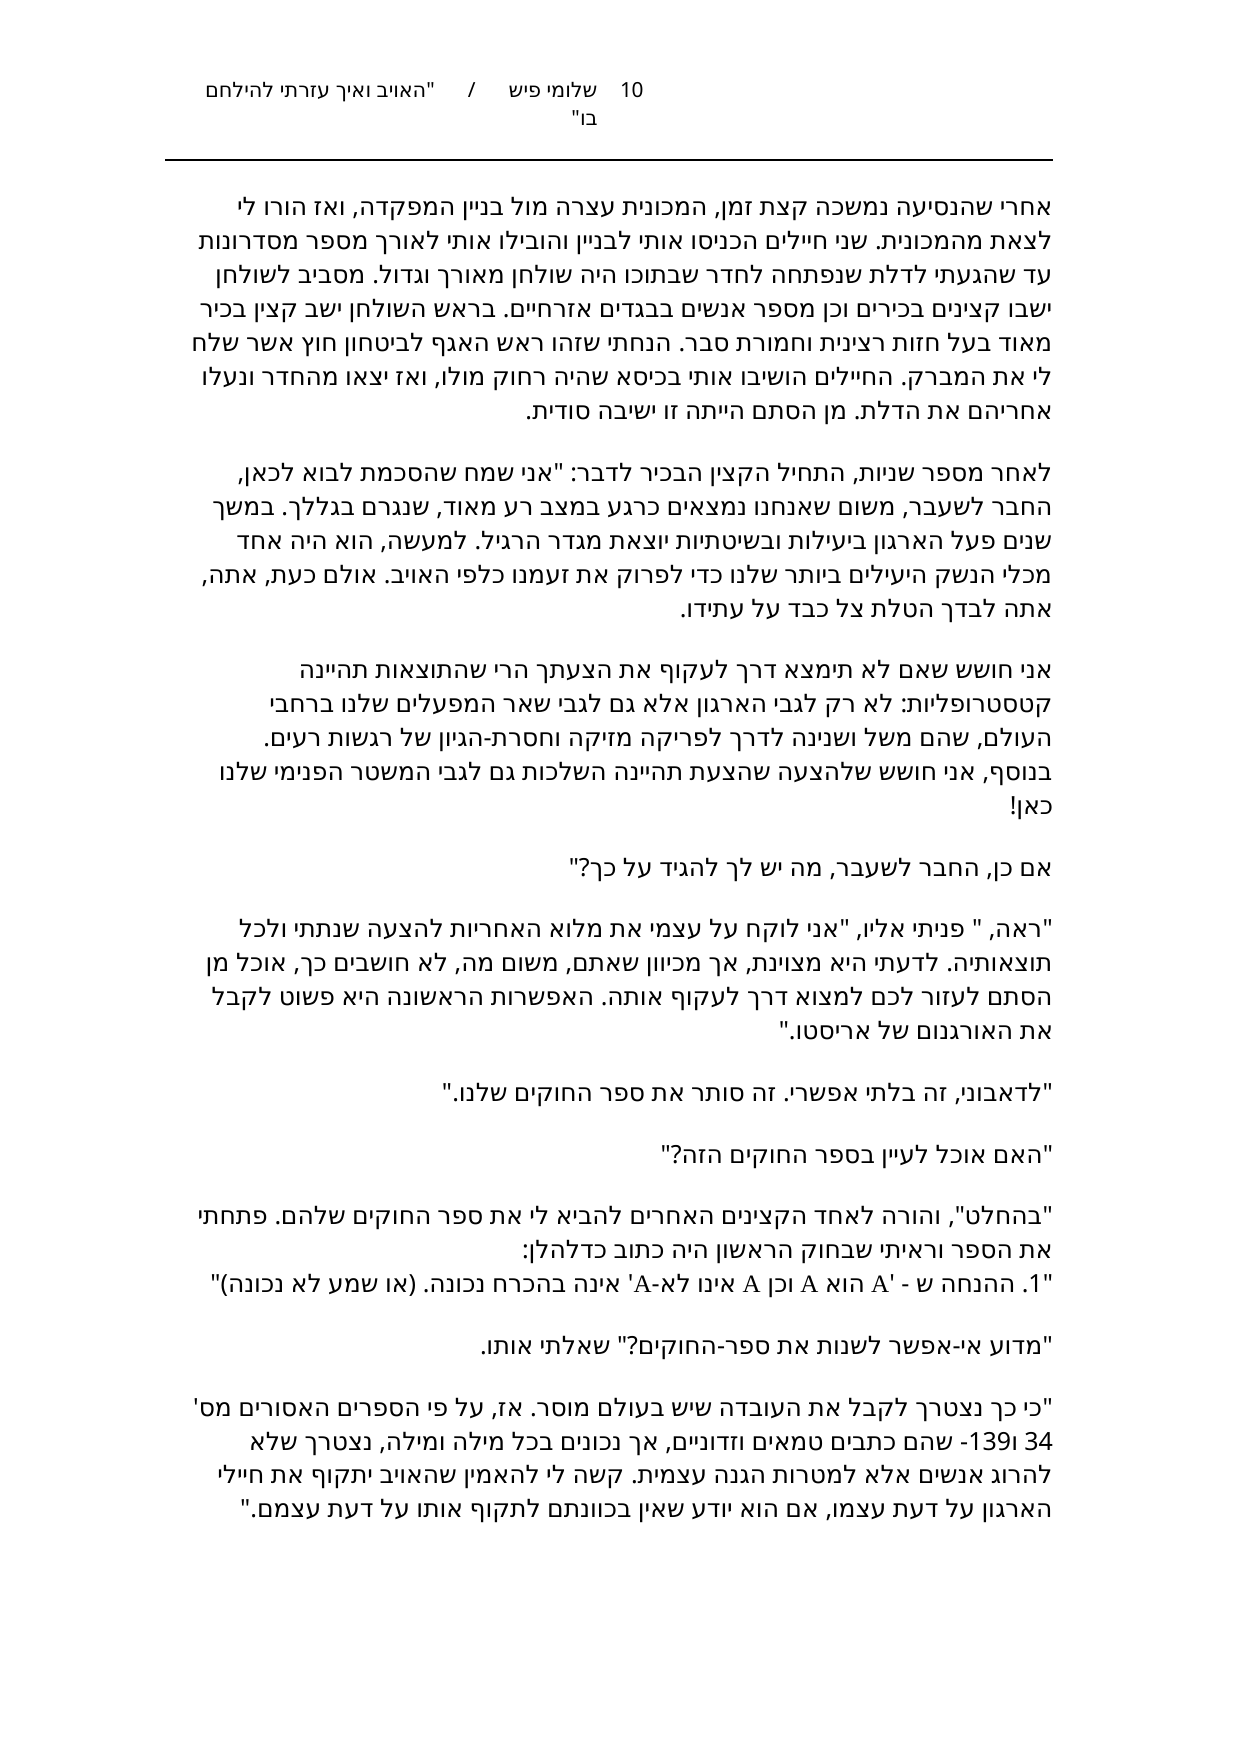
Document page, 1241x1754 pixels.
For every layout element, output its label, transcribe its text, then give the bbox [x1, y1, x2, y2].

text "ראה, " פניתי אליו, "אני לוקח על עצמי את מלוא האחריות להצעה שנתתי ולכל תוצאותיה. לדעתי היא מצוינת, אך מכיוון שאתם, משום מה, לא חושבים כך, אוכל מן הסתם לעזור לכם למצוא דרך לעקוף אותה. האפשרות הראשונה היא פשוט לקבל את האורגנום של אריסטו." [187, 911, 1053, 1047]
text "1. ההנחה ש - 'A הוא A וכן A אינו לא-A' אינה בהכרח נכונה. (או שמע לא נכונה)" [187, 1266, 1053, 1300]
text "כי כך נצטרך לקבל את העובדה שיש בעולם מוסר. אז, על פי הספרים האסורים מס' 34 ו139- שהם כתבים טמאים וזדוניים, אך נכונים בכל מילה ומילה, נצטרך שלא להרוג אנשים אלא למטרות הגנה עצמית. קשה לי להאמין שהאויב יתקוף את חיילי הארגון על דעת עצמו, אם הוא יודע שאין בכוונתם לתקוף אותו על דעת עצמם." [187, 1389, 1053, 1525]
text אם כן, החבר לשעבר, מה יש לך להגיד על כך?" [187, 849, 1053, 883]
text "בהחלט", והורה לאחד הקצינים האחרים להביא לי את ספר החוקים שלהם. פתחתי את הספר וראיתי שבחוק הראשון היה כתוב כדלהלן: [187, 1198, 1053, 1266]
text לאחר מספר שניות, התחיל הקצין הבכיר לדבר: "אני שמח שהסכמת לבוא לכאן, החבר לשעבר, משום שאנחנו נמצאים כרגע במצב רע מאוד, שנגרם בגללך. במשך שנים פעל הארגון ביעילות ובשיטתיות יוצאת מגדר הרגיל. למעשה, הוא היה אחד מכלי הנשק היעילים ביותר שלנו כדי לפרוק את זעמנו כלפי האויב. אולם כעת, אתה, אתה לבדך הטלת צל כבד על עתידו. [187, 454, 1053, 624]
text "מדוע אי-אפשר לשנות את ספר-החוקים?" שאלתי אותו. [187, 1327, 1053, 1361]
text "האם אוכל לעיין בספר החוקים הזה?" [187, 1136, 1053, 1170]
text אני חושש שאם לא תימצא דרך לעקוף את הצעתך הרי שהתוצאות תהיינה קטסטרופליות: לא רק לגבי הארגון אלא גם לגבי שאר המפעלים שלנו ברחבי העולם, שהם משל ושנינה לדרך לפריקה מזיקה וחסרת-הגיון של רגשות רעים. בנוסף, אני חושש שלהצעה שהצעת תהיינה השלכות גם לגבי המשטר הפנימי שלנו כאן! [187, 652, 1053, 822]
text אחרי שהנסיעה נמשכה קצת זמן, המכונית עצרה מול בניין המפקדה, ואז הורו לי לצאת מהמכונית. שני חיילים הכניסו אותי לבניין והובילו אותי לאורך מספר מסדרונות עד שהגעתי לדלת שנפתחה לחדר שבתוכו היה שולחן מאורך וגדול. מסביב לשולחן ישבו קצינים בכירים וכן מספר אנשים בבגדים אזרחיים. בראש השולחן ישב קצין בכיר מאוד בעל חזות רצינית וחמורת סבר. הנחתי שזהו ראש האגף לביטחון חוץ אשר שלח לי את המברק. החיילים הושיבו אותי בכיסא שהיה רחוק מולו, ואז יצאו מהחדר ונעלו אחריהם את הדלת. מן הסתם הייתה זו ישיבה סודית. [187, 189, 1053, 427]
text "לדאבוני, זה בלתי אפשרי. זה סותר את ספר החוקים שלנו." [187, 1074, 1053, 1108]
